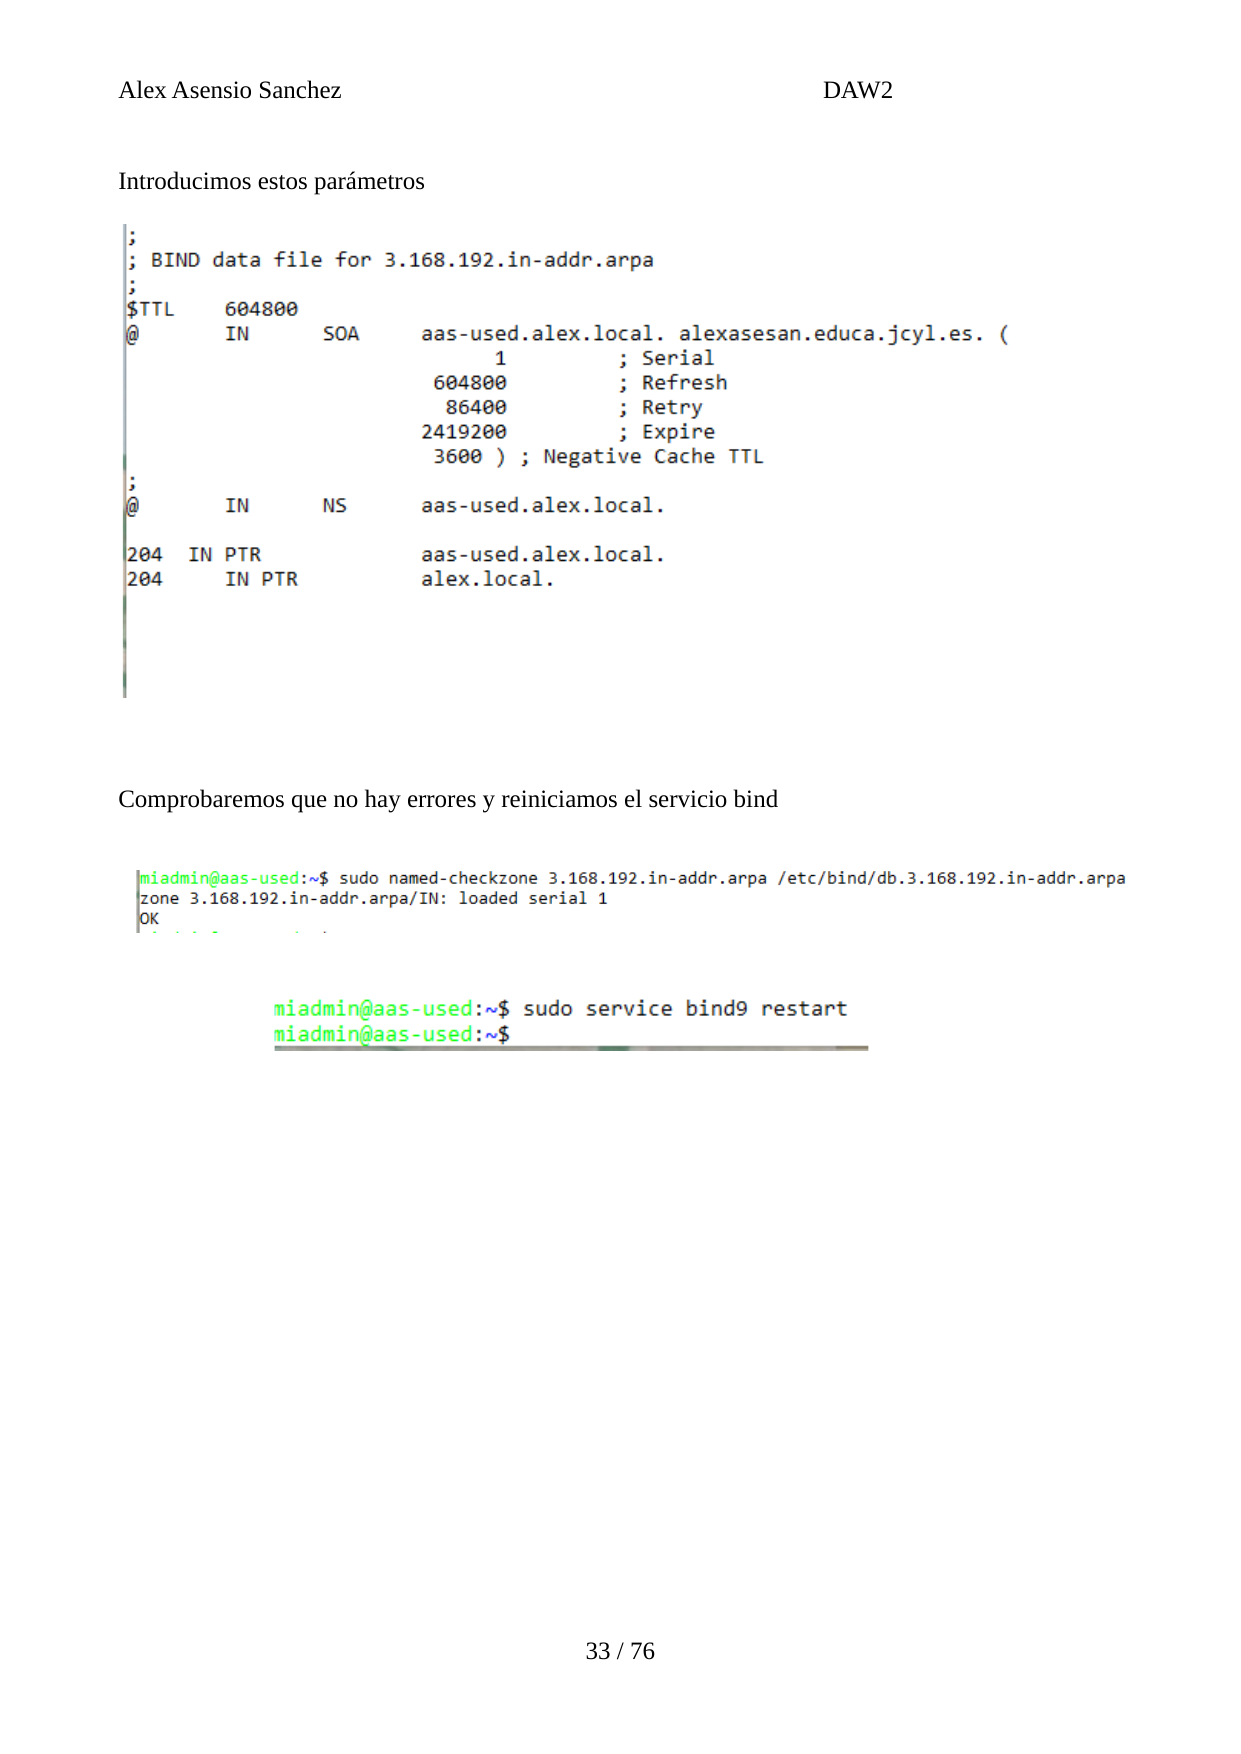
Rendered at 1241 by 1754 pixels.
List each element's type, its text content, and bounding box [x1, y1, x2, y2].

picture [122, 224, 1127, 698]
text Comprobaremos que no hay errores y reiniciamos el servicio bind [118, 784, 1122, 813]
text Introducimos estos parámetros [118, 166, 1122, 194]
picture [136, 870, 1141, 933]
picture [274, 993, 869, 1051]
